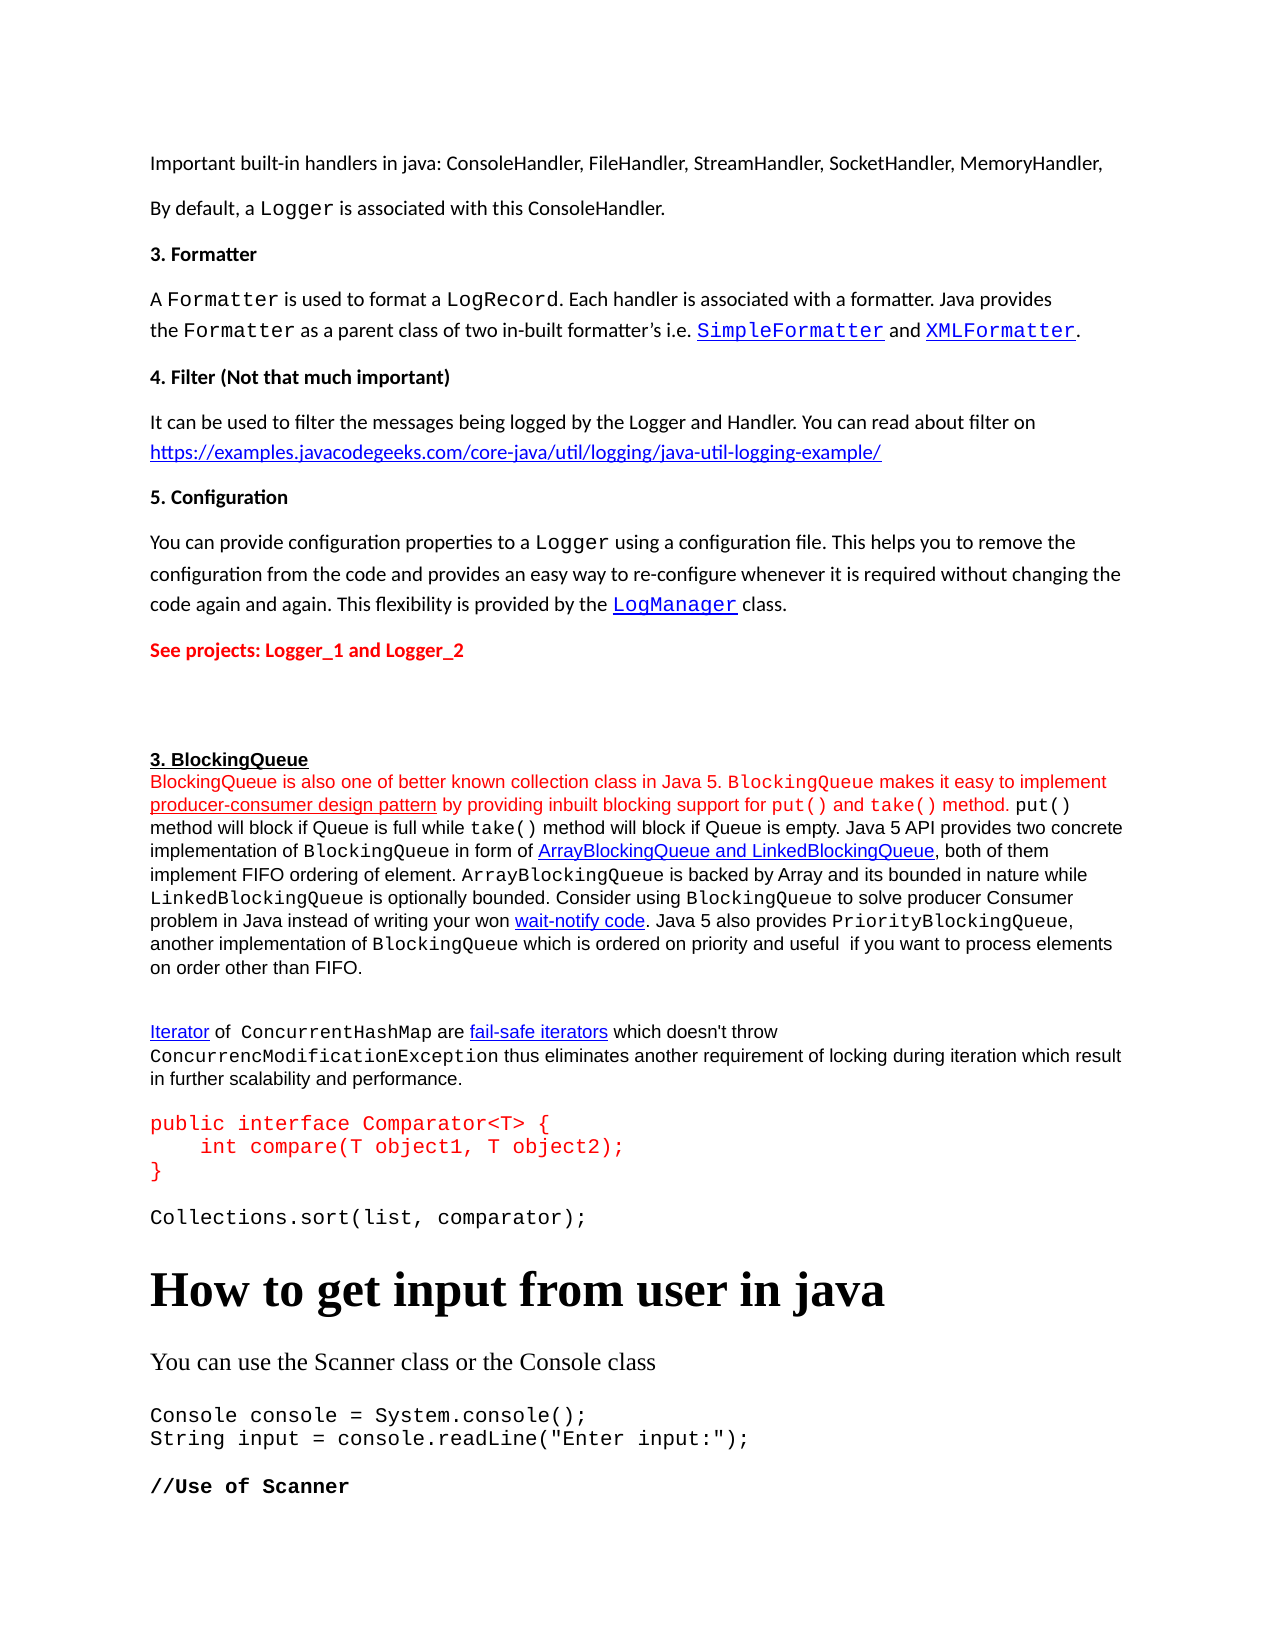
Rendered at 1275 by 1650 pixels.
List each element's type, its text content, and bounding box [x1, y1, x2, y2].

text By default, a Logger is associated with this ConsoleHandler. [150, 195, 1125, 221]
text Collections.sort(list, comparator); [150, 1207, 1125, 1231]
text 5. Configuration [150, 484, 1125, 510]
text You can provide configuration properties to a Logger using a configuration file. This helps you to remove the configuration from the code and provides an easy way to re-configure whenever it is required without changing the code again and again. This flexibility is provided by the LogManager class. [150, 529, 1125, 618]
text Iterator of ConcurrentHashMap are fail-safe iterators which doesn't throw ConcurrencModificationException thus eliminates another requirement of locking during iteration which result in further scalability and performance. [150, 1021, 1125, 1089]
text It can be used to filter the messages being logged by the Logger and Handler. You can read about filter on https://examples.javacodegeeks.com/core-java/util/logging/java-util-logging-example/ [150, 409, 1125, 465]
text String input = console.readLine("Enter input:"); [150, 1428, 1125, 1452]
text } [150, 1160, 1125, 1184]
text You can use the Scanner class or the Console class [150, 1347, 1125, 1376]
text int compare(T object1, T object2); [150, 1136, 1125, 1160]
text //Use of Scanner [150, 1476, 1125, 1499]
text See projects: Logger_1 and Logger_2 [150, 637, 1125, 663]
text public interface Comparator<T> { [150, 1113, 1125, 1136]
text Important built-in handlers in java: ConsoleHandler, FileHandler, StreamHandler, SocketHandler, MemoryHandler, [150, 150, 1125, 175]
subtitle How to get input from user in java [150, 1260, 1125, 1318]
text A Formatter is used to format a LogRecord. Each handler is associated with a formatter. Java provides the Formatter as a parent class of two in-built formatter’s i.e. SimpleFormatter and XMLFormatter. [150, 286, 1125, 344]
text 3. BlockingQueue [150, 749, 1125, 771]
text 3. Formatter [150, 241, 1125, 267]
text BlockingQueue is also one of better known collection class in Java 5. BlockingQueue makes it easy to implement producer-consumer design pattern by providing inbuilt blocking support for put() and take() method. put() method will block if Queue is full while take() method will block if Queue is empty. Java 5 API provides two concrete implementation of BlockingQueue in form of ArrayBlockingQueue and LinkedBlockingQueue, both of them implement FIFO ordering of element. ArrayBlockingQueue is backed by Array and its bounded in nature while LinkedBlockingQueue is optionally bounded. Consider using BlockingQueue to solve producer Consumer problem in Java instead of writing your won wait-notify code. Java 5 also provides PriorityBlockingQueue, another implementation of BlockingQueue which is ordered on priority and useful if you want to process elements on order other than FIFO. [150, 771, 1125, 978]
text Console console = System.console(); [150, 1405, 1125, 1428]
text 4. Filter (Not that much important) [150, 364, 1125, 389]
